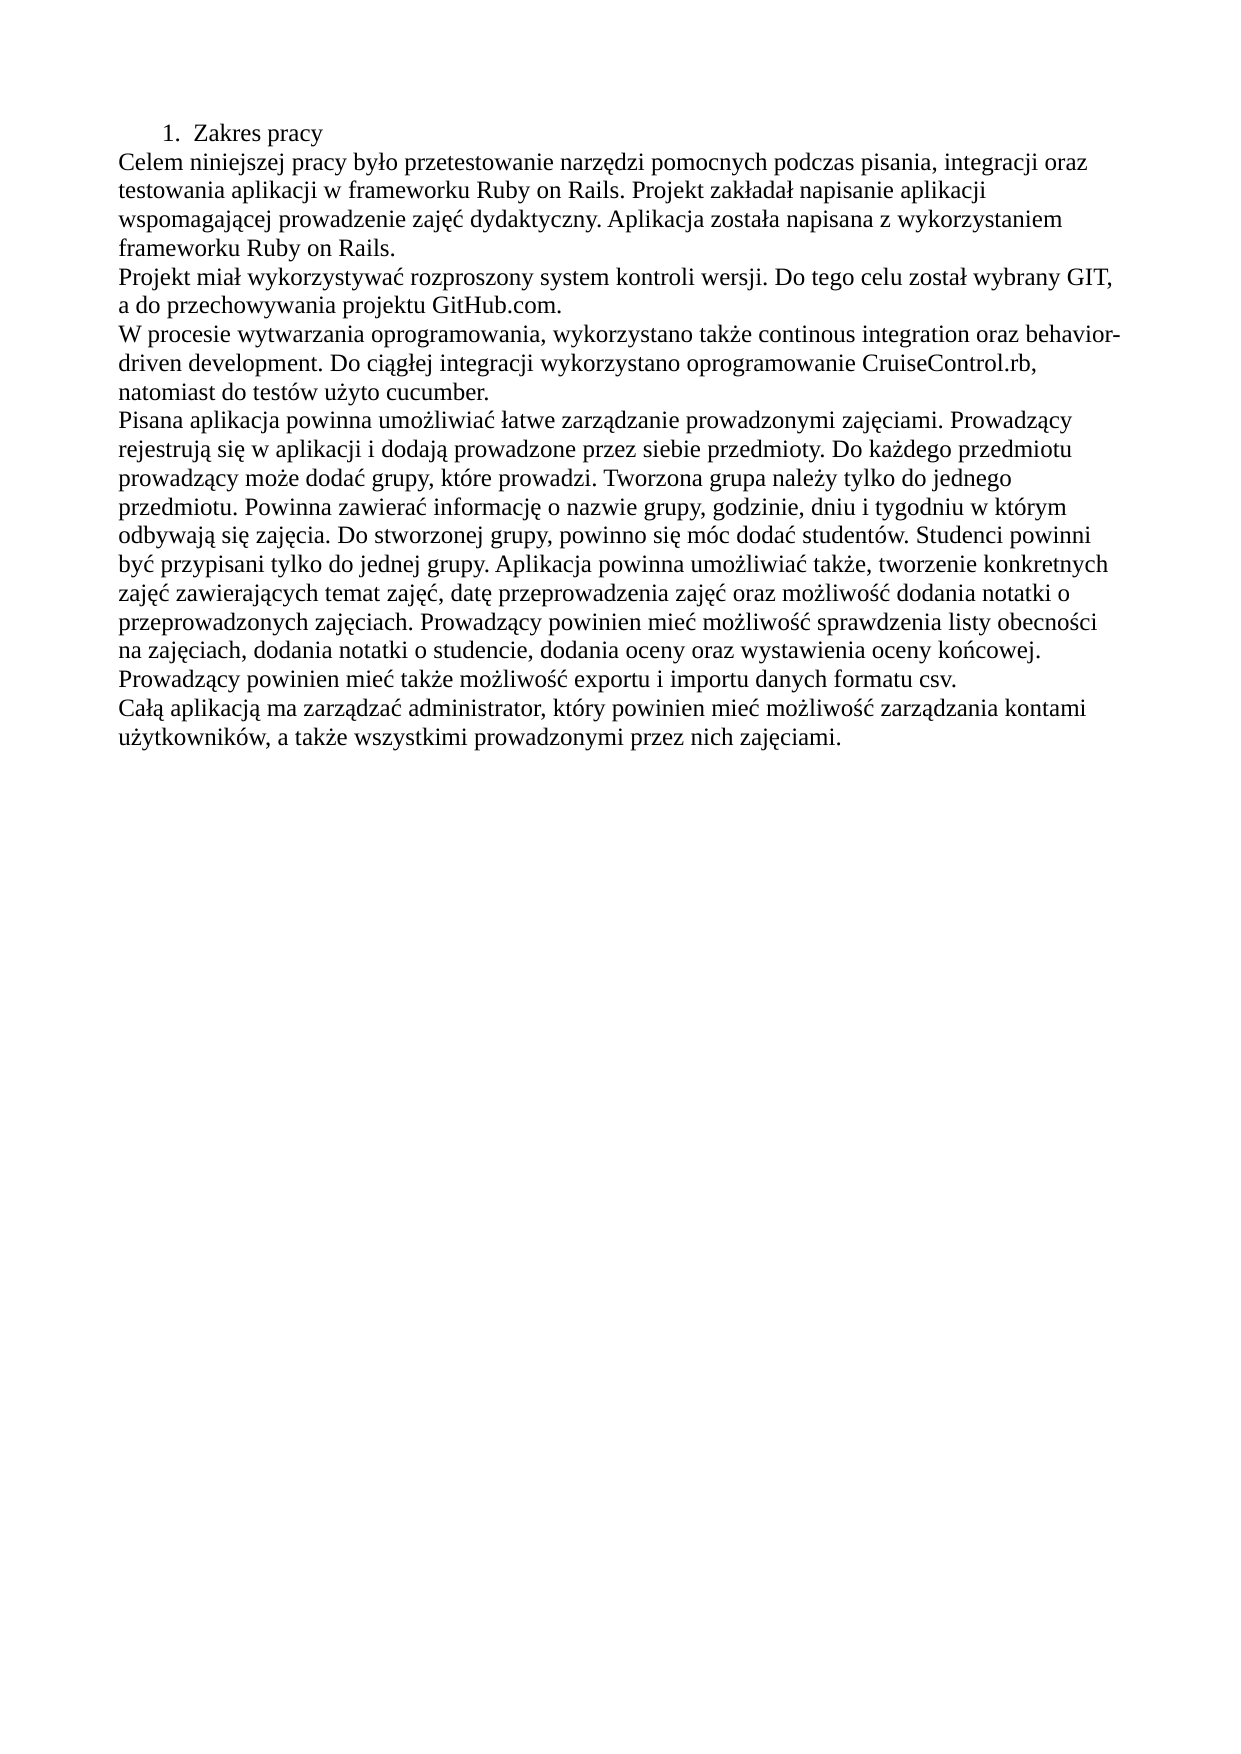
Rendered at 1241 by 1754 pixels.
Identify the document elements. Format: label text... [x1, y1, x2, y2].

text Całą aplikacją ma zarządzać administrator, który powinien mieć możliwość zarządzania kontami użytkowników, a także wszystkimi prowadzonymi przez nich zajęciami. [118, 693, 1122, 751]
list Zakres pracy [156, 118, 1122, 147]
text Celem niniejszej pracy było przetestowanie narzędzi pomocnych podczas pisania, integracji oraz testowania aplikacji w frameworku Ruby on Rails. Projekt zakładał napisanie aplikacji wspomagającej prowadzenie zajęć dydaktyczny. Aplikacja została napisana z wykorzystaniem frameworku Ruby on Rails. [118, 147, 1122, 262]
text Projekt miał wykorzystywać rozproszony system kontroli wersji. Do tego celu został wybrany GIT, a do przechowywania projektu GitHub.com. [118, 262, 1122, 319]
text Pisana aplikacja powinna umożliwiać łatwe zarządzanie prowadzonymi zajęciami. Prowadzący rejestrują się w aplikacji i dodają prowadzone przez siebie przedmioty. Do każdego przedmiotu prowadzący może dodać grupy, które prowadzi. Tworzona grupa należy tylko do jednego przedmiotu. Powinna zawierać informację o nazwie grupy, godzinie, dniu i tygodniu w którym odbywają się zajęcia. Do stworzonej grupy, powinno się móc dodać studentów. Studenci powinni być przypisani tylko do jednej grupy. Aplikacja powinna umożliwiać także, tworzenie konkretnych zajęć zawierających temat zajęć, datę przeprowadzenia zajęć oraz możliwość dodania notatki o przeprowadzonych zajęciach. Prowadzący powinien mieć możliwość sprawdzenia listy obecności na zajęciach, dodania notatki o studencie, dodania oceny oraz wystawienia oceny końcowej. Prowadzący powinien mieć także możliwość exportu i importu danych formatu csv. [118, 406, 1122, 693]
text W procesie wytwarzania oprogramowania, wykorzystano także continous integration oraz behavior-driven development. Do ciągłej integracji wykorzystano oprogramowanie CruiseControl.rb, natomiast do testów użyto cucumber. [118, 319, 1122, 406]
